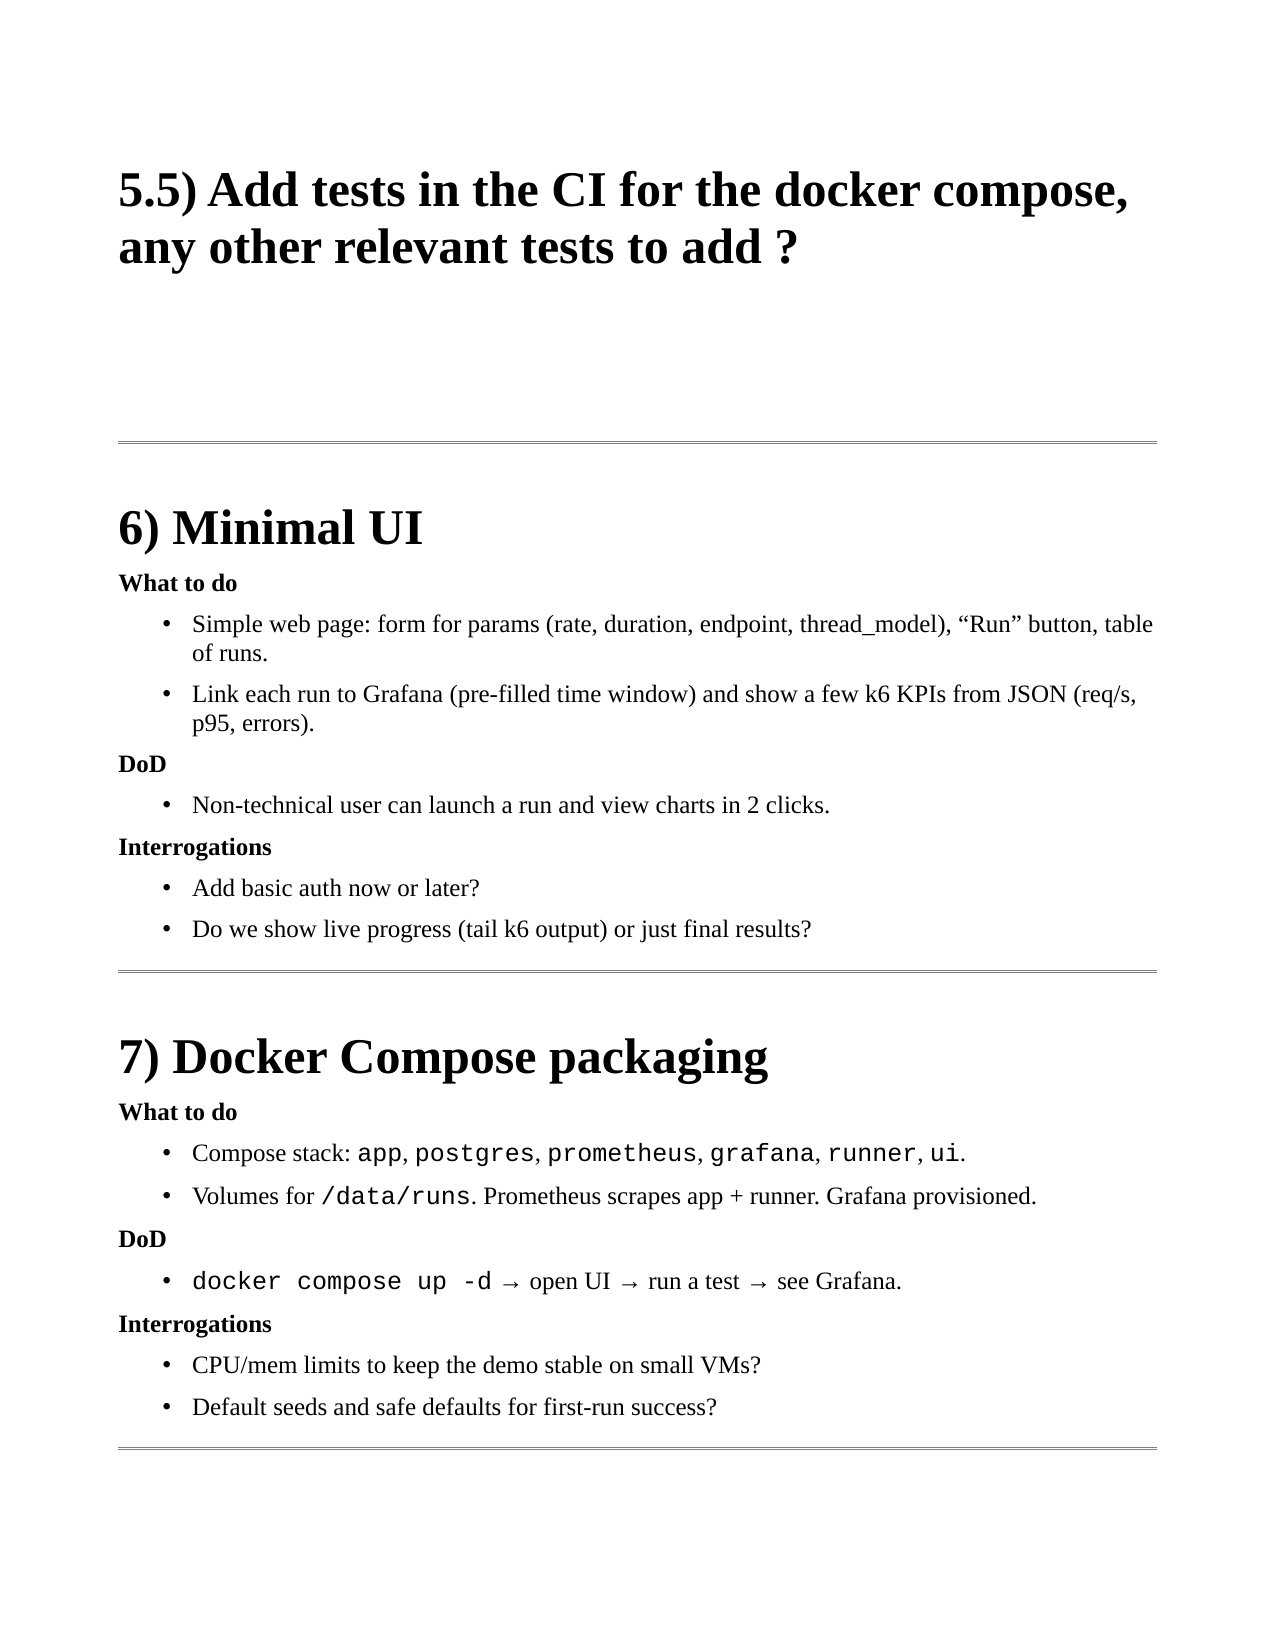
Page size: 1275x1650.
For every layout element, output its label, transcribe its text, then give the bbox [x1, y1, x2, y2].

text Interrogations [118, 1309, 1157, 1338]
text DoD [118, 749, 1157, 778]
list CPU/mem limits to keep the demo stable on small VMs? [162, 1350, 1157, 1379]
text What to do [118, 568, 1157, 597]
list Compose stack: app, postgres, prometheus, grafana, runner, ui. [162, 1138, 1157, 1169]
list Add basic auth now or later? [162, 873, 1157, 902]
list docker compose up -d → open UI → run a test → see Grafana. [162, 1266, 1157, 1297]
subtitle 6) Minimal UI [118, 498, 1157, 556]
list Non-technical user can launch a run and view charts in 2 clicks. [162, 791, 1157, 819]
text 5.5) Add tests in the CI for the docker compose, any other relevant tests to add ? [118, 159, 1157, 274]
text What to do [118, 1097, 1157, 1125]
text DoD [118, 1224, 1157, 1253]
list Simple web page: form for params (rate, duration, endpoint, thread_model), “Run” button, table of runs. [162, 609, 1157, 667]
text Interrogations [118, 832, 1157, 861]
list Do we show live progress (tail k6 output) or just final results? [162, 914, 1157, 943]
list Link each run to Grafana (pre-filled time window) and show a few k6 KPIs from JSON (req/s, p95, errors). [162, 679, 1157, 737]
subtitle 7) Docker Compose packaging [118, 1027, 1157, 1084]
list Volumes for /data/runs. Prometheus scrapes app + runner. Grafana provisioned. [162, 1181, 1157, 1212]
list Default seeds and safe defaults for first-run success? [162, 1392, 1157, 1420]
